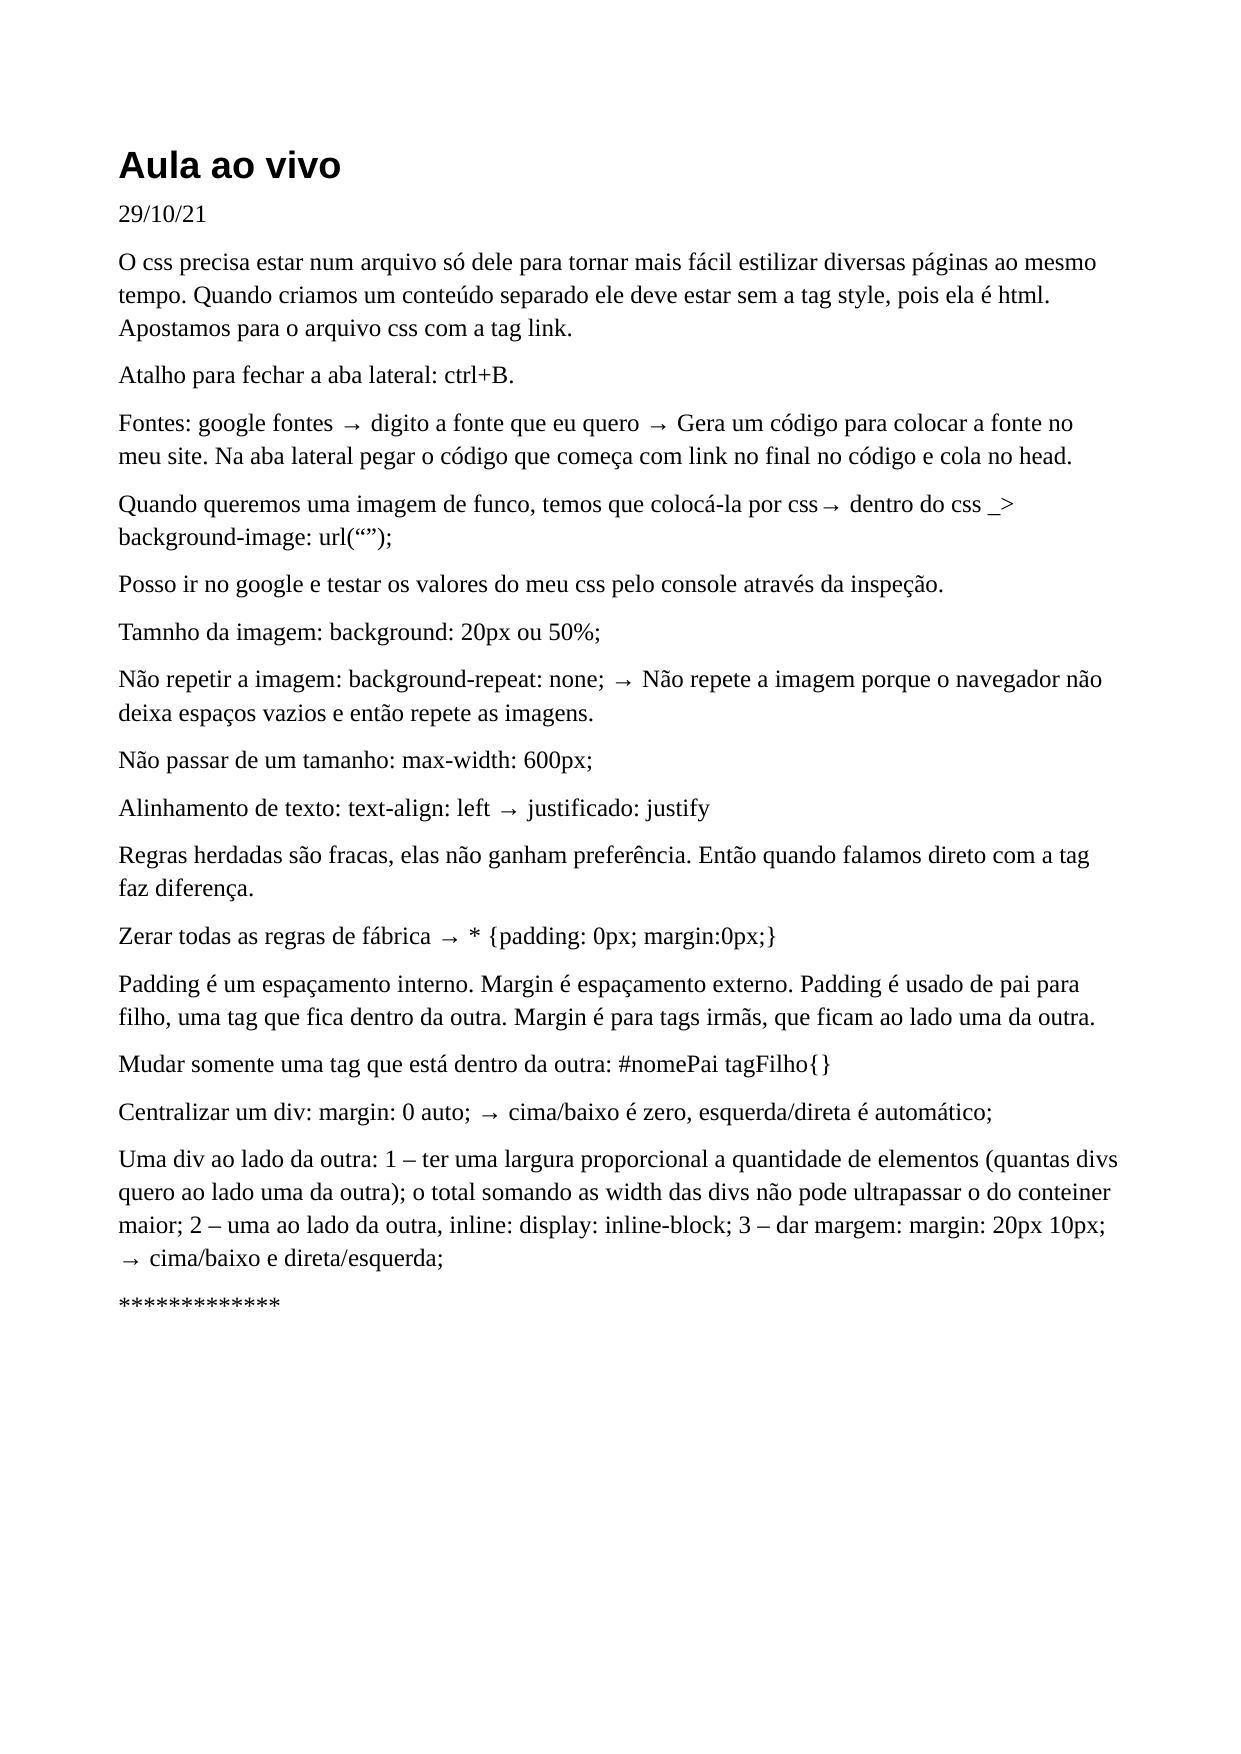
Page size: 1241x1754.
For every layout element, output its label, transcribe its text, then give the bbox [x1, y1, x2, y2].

text Alinhamento de texto: text-align: left → justificado: justify [118, 793, 1122, 822]
text Não repetir a imagem: background-repeat: none; → Não repete a imagem porque o navegador não deixa espaços vazios e então repete as imagens. [118, 664, 1122, 726]
text Zerar todas as regras de fábrica → * {padding: 0px; margin:0px;} [118, 921, 1122, 950]
text Não passar de um tamanho: max-width: 600px; [118, 745, 1122, 774]
text Atalho para fechar a aba lateral: ctrl+B. [118, 361, 1122, 389]
text Centralizar um div: margin: 0 auto; → cima/baixo é zero, esquerda/direta é automático; [118, 1097, 1122, 1126]
text ************* [118, 1291, 1122, 1320]
text Fontes: google fontes → digito a fonte que eu quero → Gera um código para colocar a fonte no meu site. Na aba lateral pegar o código que começa com link no final no código e cola no head. [118, 408, 1122, 470]
subtitle Aula ao vivo [118, 143, 1122, 187]
text 29/10/21 [118, 199, 1122, 228]
text Regras herdadas são fracas, elas não ganham preferência. Então quando falamos direto com a tag faz diferença. [118, 840, 1122, 902]
text Padding é um espaçamento interno. Margin é espaçamento externo. Padding é usado de pai para filho, uma tag que fica dentro da outra. Margin é para tags irmãs, que ficam ao lado uma da outra. [118, 969, 1122, 1030]
text Uma div ao lado da outra: 1 – ter uma largura proporcional a quantidade de elementos (quantas divs quero ao lado uma da outra); o total somando as width das divs não pode ultrapassar o do conteiner maior; 2 – uma ao lado da outra, inline: display: inline-block; 3 – dar margem: margin: 20px 10px; → cima/baixo e direta/esquerda; [118, 1144, 1122, 1272]
text Posso ir no google e testar os valores do meu css pelo console através da inspeção. [118, 569, 1122, 598]
text O css precisa estar num arquivo só dele para tornar mais fácil estilizar diversas páginas ao mesmo tempo. Quando criamos um conteúdo separado ele deve estar sem a tag style, pois ela é html. Apostamos para o arquivo css com a tag link. [118, 247, 1122, 342]
text Quando queremos uma imagem de funco, temos que colocá-la por css→ dentro do css _> background-image: url(“”); [118, 489, 1122, 551]
text Mudar somente uma tag que está dentro da outra: #nomePai tagFilho{} [118, 1049, 1122, 1078]
text Tamnho da imagem: background: 20px ou 50%; [118, 617, 1122, 646]
